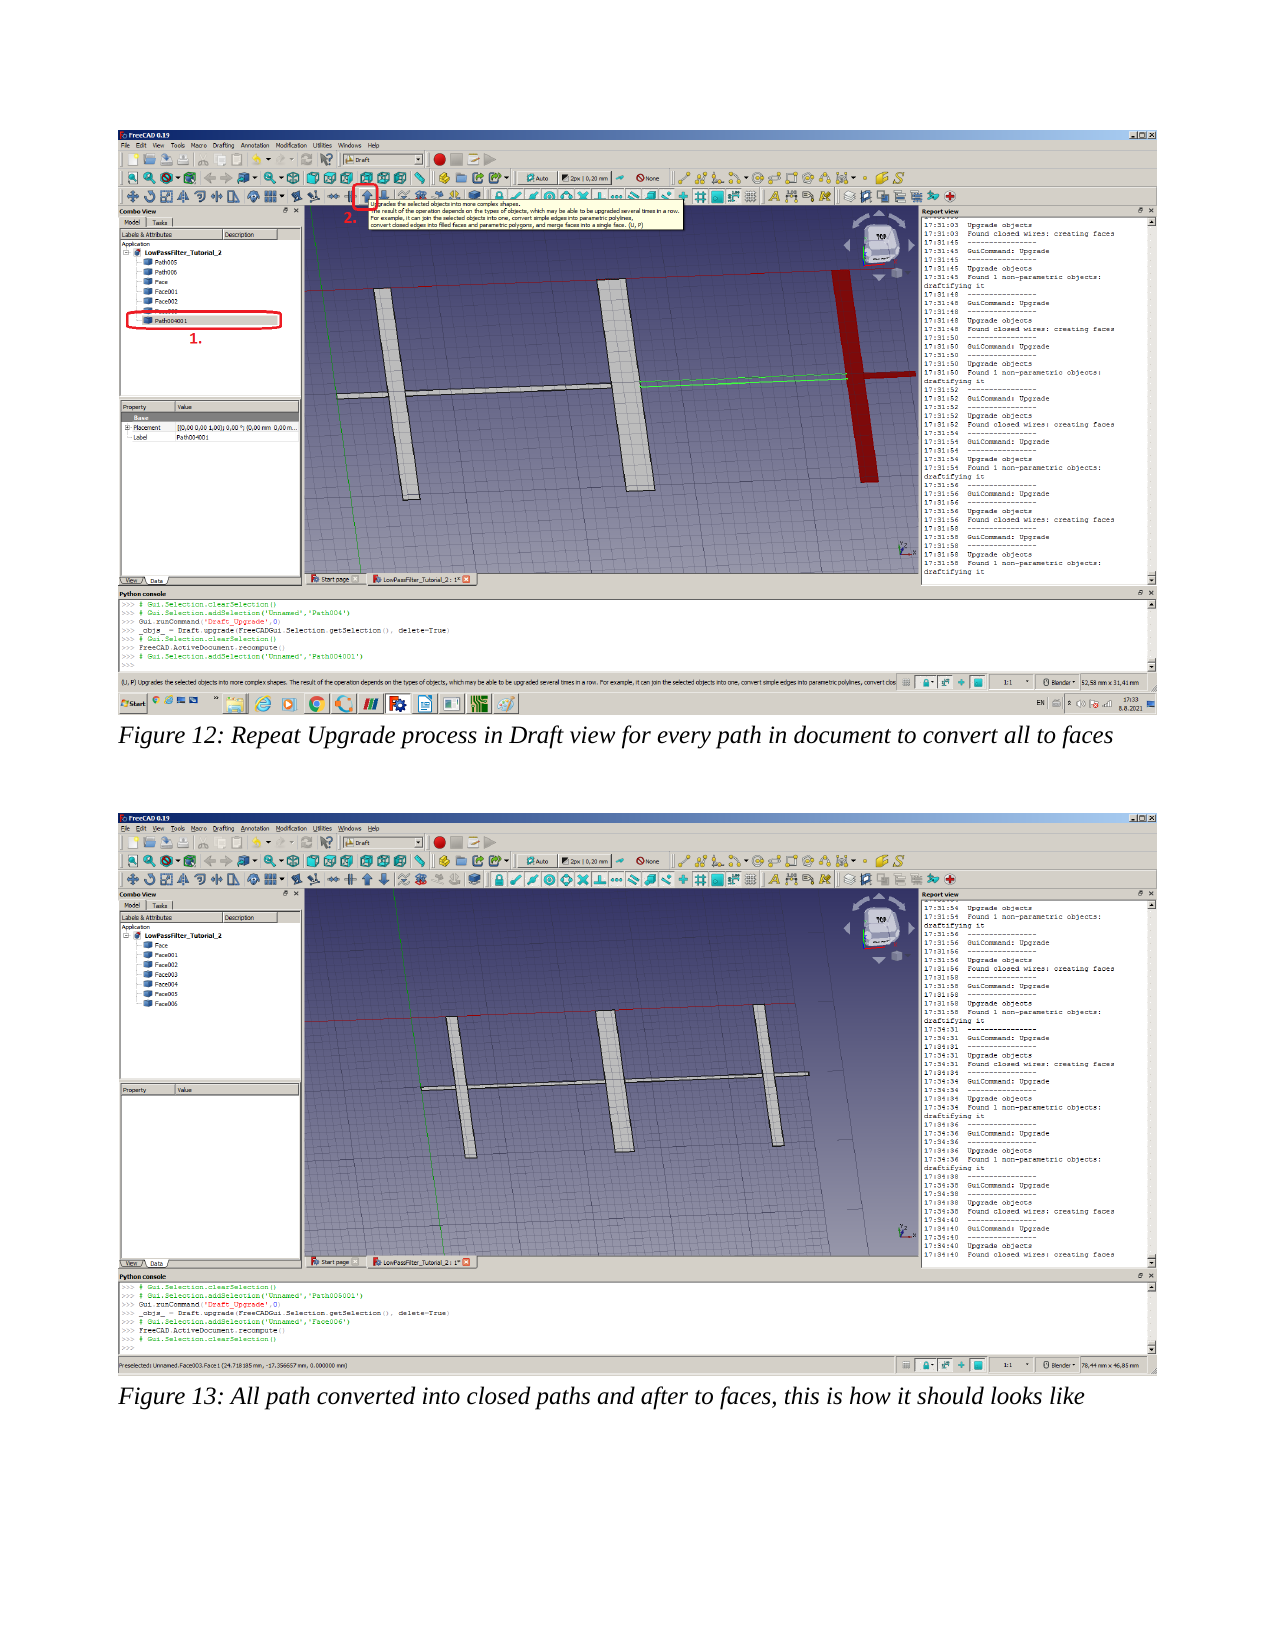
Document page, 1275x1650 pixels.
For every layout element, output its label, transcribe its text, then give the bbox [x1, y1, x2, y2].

picture [118, 130, 1157, 715]
picture [118, 813, 1157, 1376]
text Figure 12: Repeat Upgrade process in Draft view for every path in document to convert all to faces [118, 715, 1157, 749]
text Figure 13: All path converted into closed paths and after to faces, this is how it should looks like [118, 1376, 1157, 1410]
